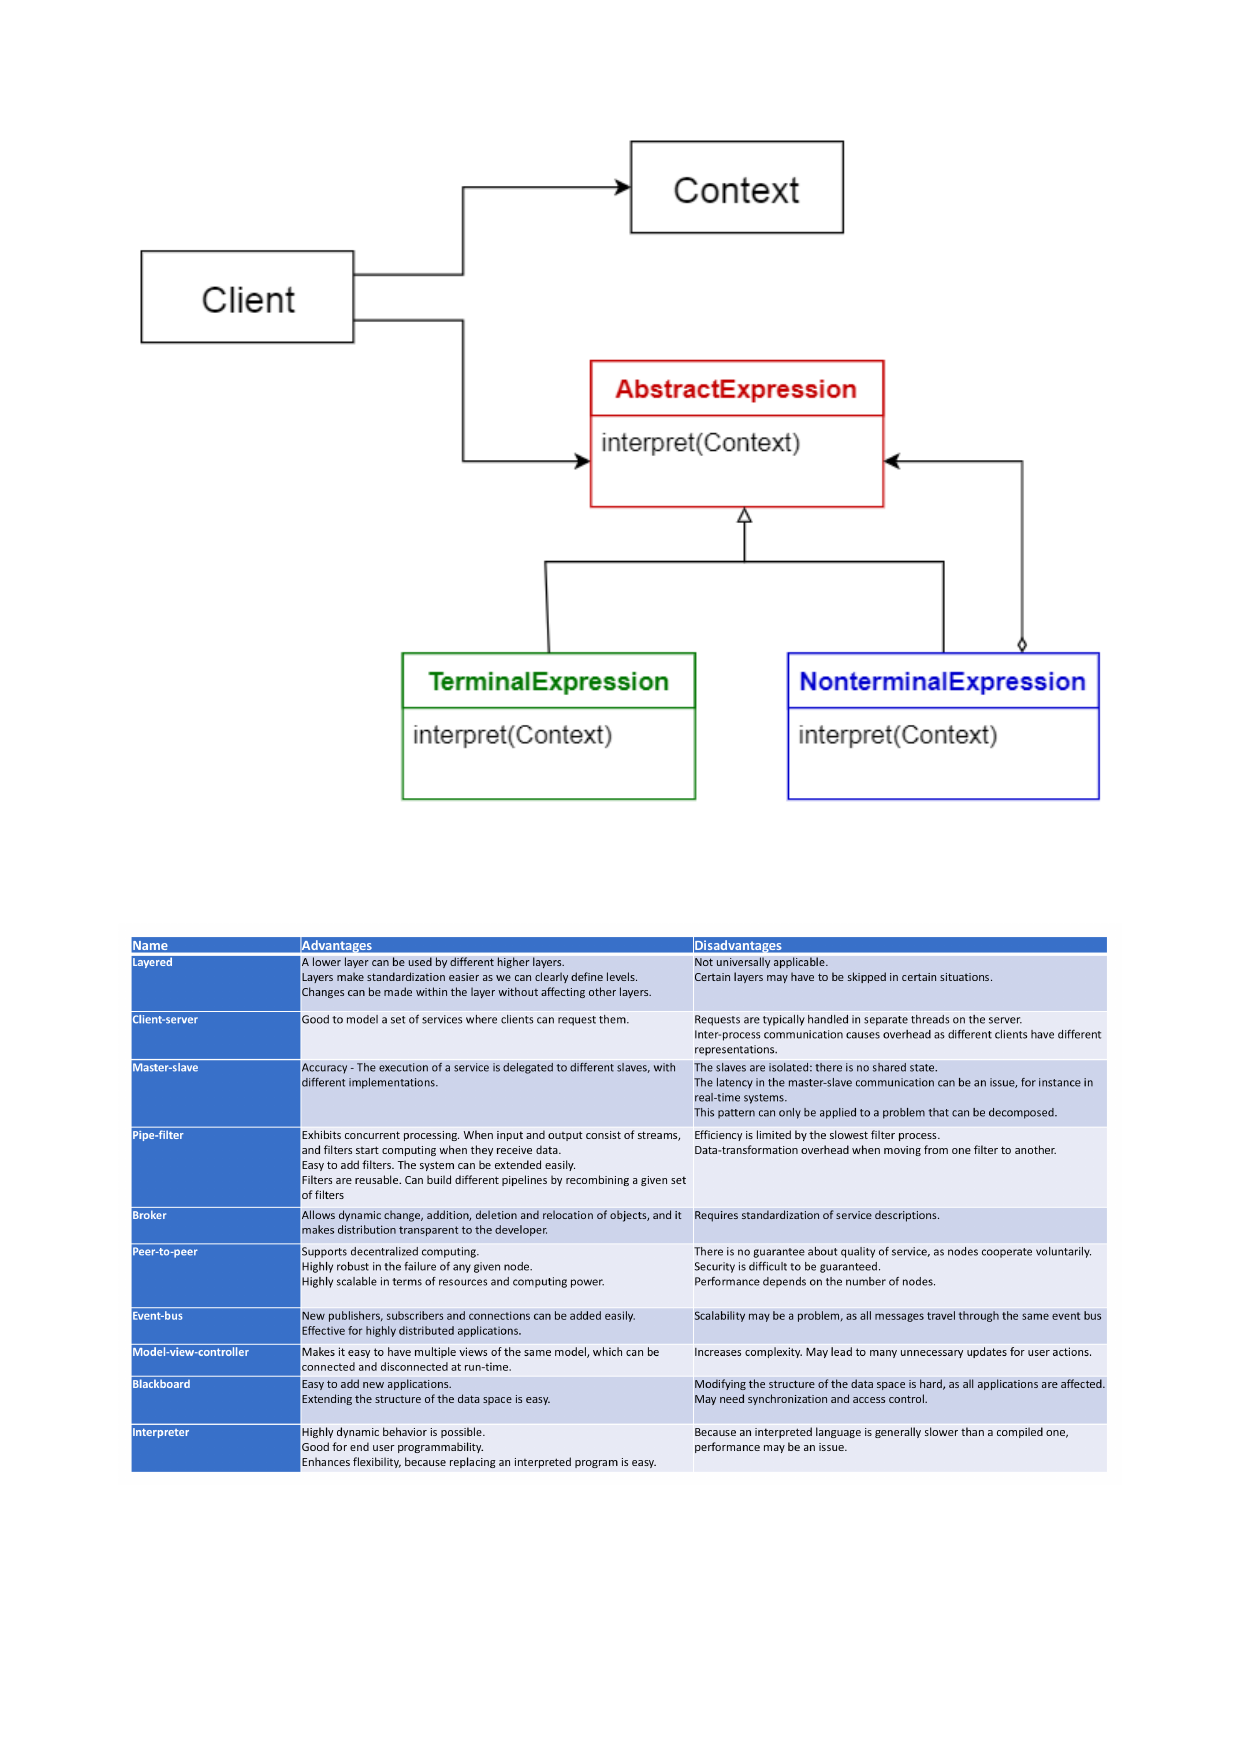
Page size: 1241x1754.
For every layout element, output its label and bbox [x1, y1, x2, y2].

picture [118, 923, 1123, 1485]
picture [118, 118, 1123, 829]
